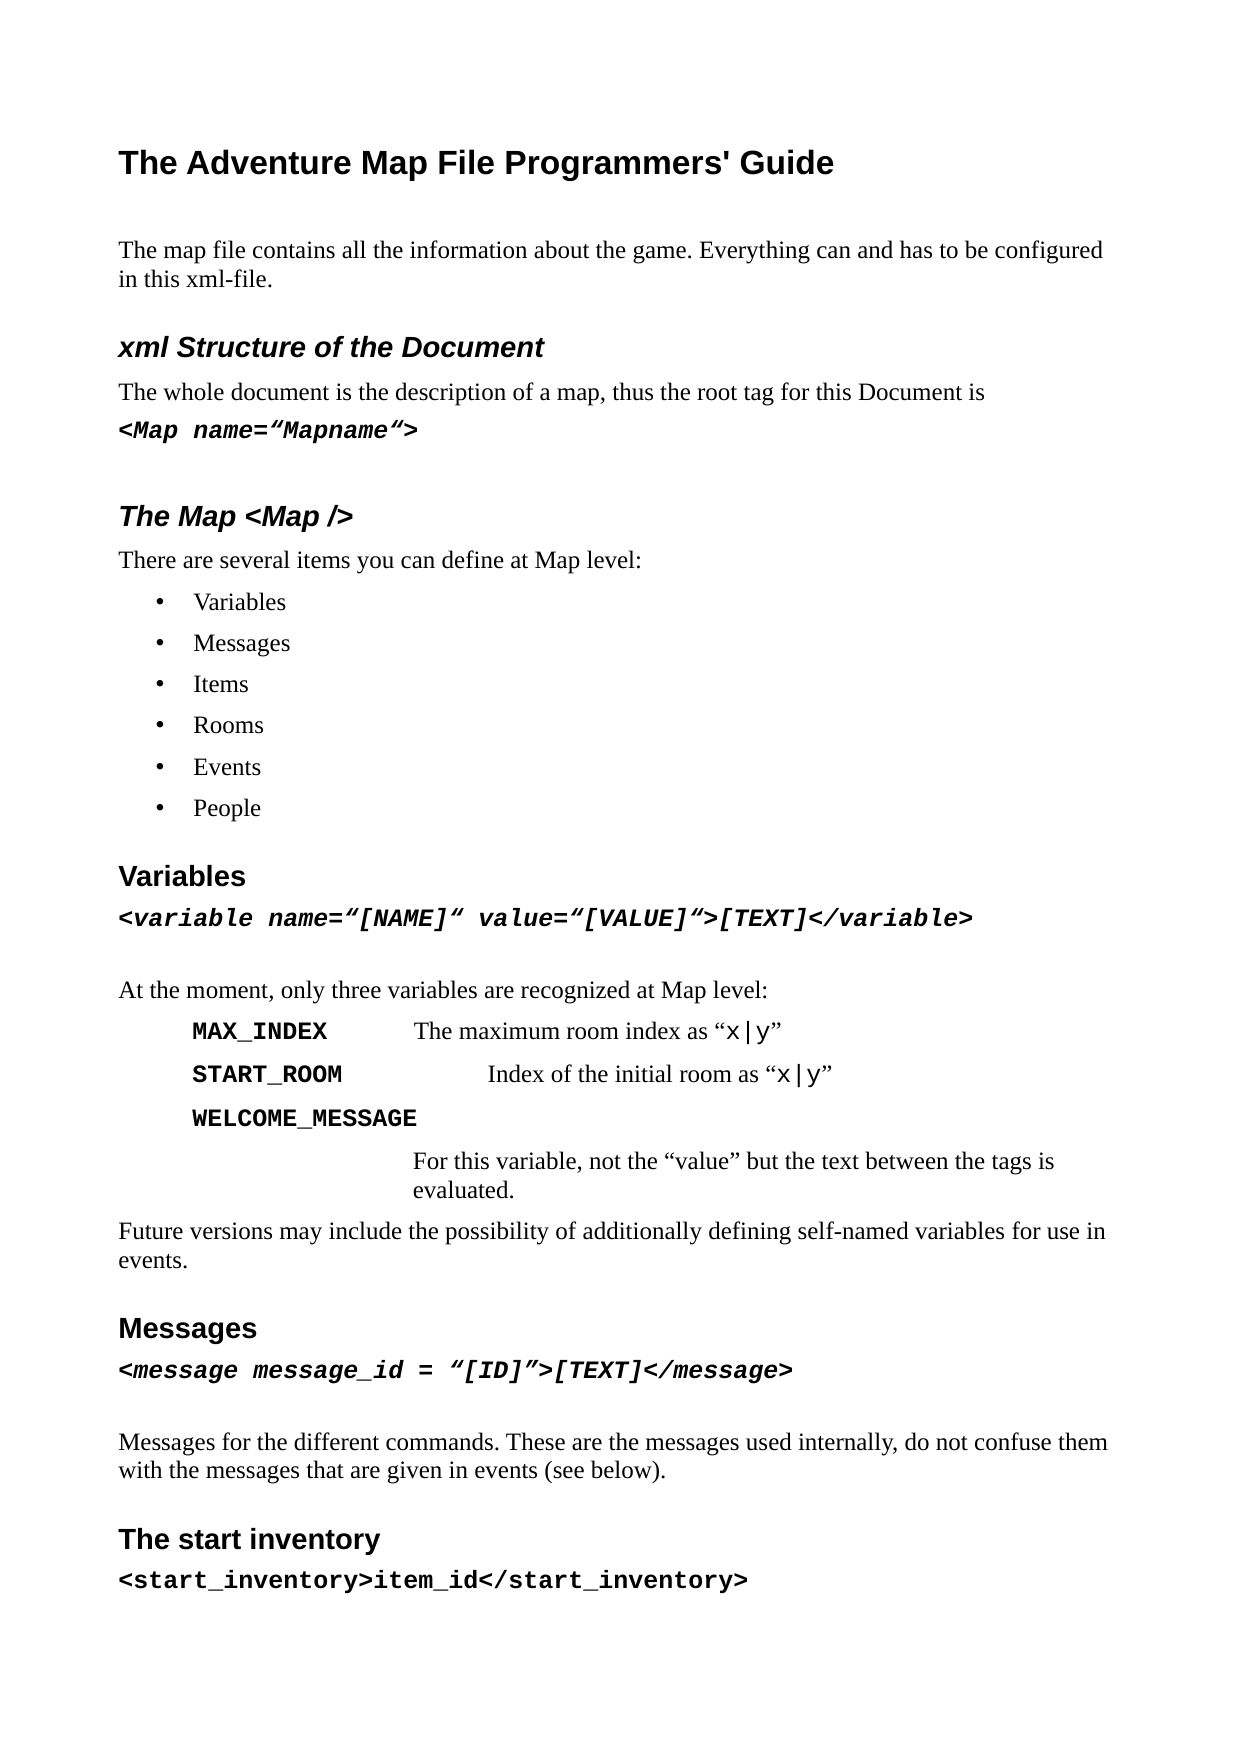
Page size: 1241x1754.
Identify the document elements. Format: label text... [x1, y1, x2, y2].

list Items [156, 669, 1122, 698]
list People [156, 793, 1122, 822]
text Messages for the different commands. These are the messages used internally, do not confuse them with the messages that are given in events (see below). [118, 1427, 1122, 1484]
text <start_inventory>item_id</start_inventory> [118, 1568, 1122, 1596]
text There are several items you can define at Map level: [118, 546, 1122, 574]
subtitle xml Structure of the Document [118, 331, 1122, 364]
text Future versions may include the possibility of additionally defining self-named variables for use in events. [118, 1216, 1122, 1274]
text MAX_INDEX The maximum room index as “x|y” [118, 1016, 1122, 1047]
text The map file contains all the information about the game. Everything can and has to be configured in this xml-file. [118, 236, 1122, 293]
text <variable name=“[NAME]“ value=“[VALUE]“>[TEXT]</variable> [118, 905, 1122, 934]
text For this variable, not the “value” but the text between the tags is evaluated. [123, 1146, 1122, 1204]
text <Map name=“Mapname“> [118, 418, 1122, 446]
text <message message_id = “[ID]”>[TEXT]</message> [118, 1357, 1122, 1386]
list Events [156, 752, 1122, 781]
subtitle The Adventure Map File Programmers' Guide [118, 143, 1122, 182]
subtitle The start inventory [118, 1522, 1122, 1555]
list Variables [156, 587, 1122, 616]
text WELCOME_MESSAGE [118, 1103, 1122, 1134]
text The whole document is the description of a map, thus the root tag for this Document is [118, 377, 1122, 405]
list Rooms [156, 711, 1122, 739]
text START_ROOM Index of the initial room as “x|y” [118, 1059, 1122, 1090]
text At the moment, only three variables are recognized at Map level: [118, 975, 1122, 1004]
subtitle Variables [118, 859, 1122, 893]
list Messages [156, 628, 1122, 657]
subtitle The Map <Map /> [118, 499, 1122, 533]
subtitle Messages [118, 1311, 1122, 1345]
